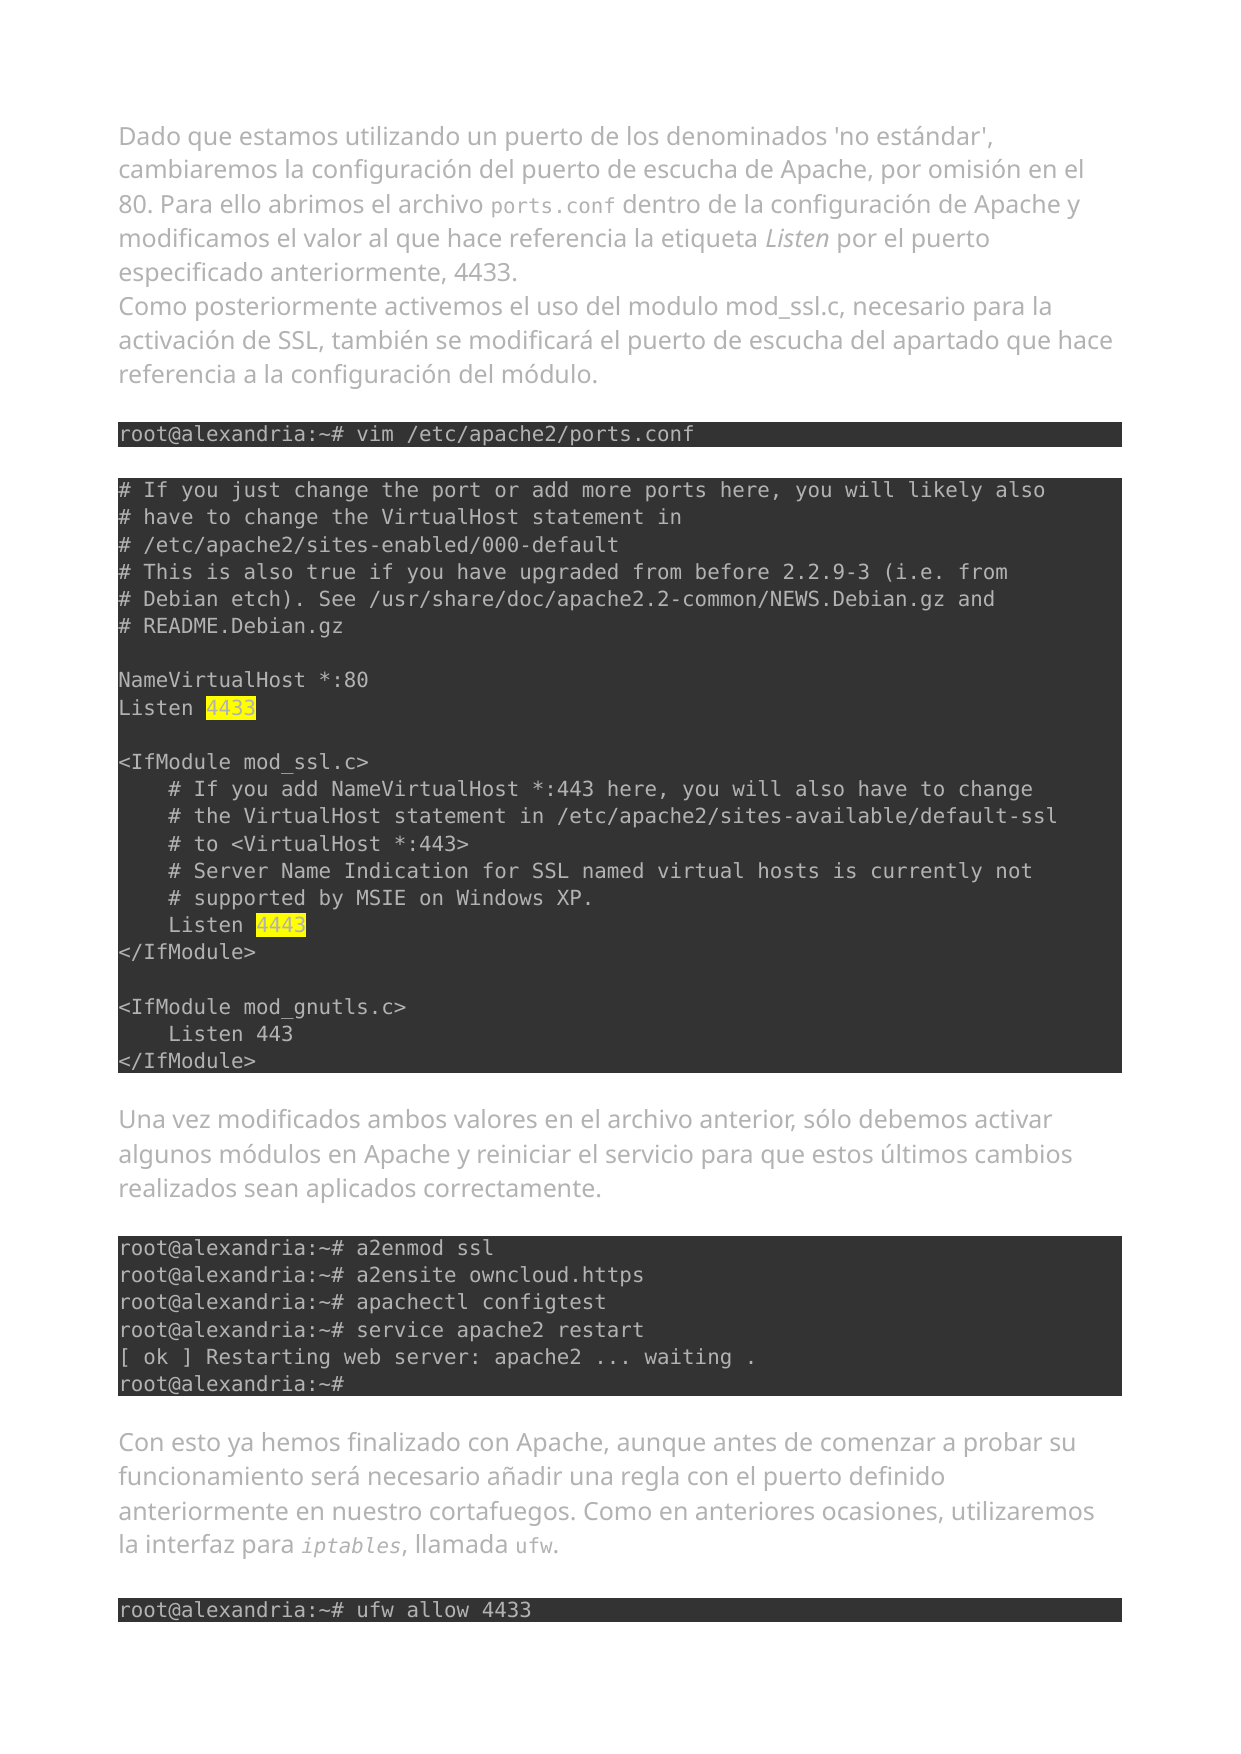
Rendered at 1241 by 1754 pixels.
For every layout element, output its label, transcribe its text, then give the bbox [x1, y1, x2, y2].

text root@alexandria:~# [118, 1372, 1122, 1396]
text <IfModule mod_gnutls.c> [118, 995, 1122, 1019]
text # to <VirtualHost *:443> [118, 832, 1122, 856]
text Como posteriormente activemos el uso del modulo mod_ssl.c, necesario para la activación de SSL, también se modificará el puerto de escucha del apartado que hace referencia a la configuración del módulo. [118, 288, 1122, 391]
text # Server Name Indication for SSL named virtual hosts is currently not [118, 859, 1122, 883]
text # If you add NameVirtualHost *:443 here, you will also have to change [118, 777, 1122, 802]
text Dado que estamos utilizando un puerto de los denominados 'no estándar', cambiaremos la configuración del puerto de escucha de Apache, por omisión en el 80. Para ello abrimos el archivo ports.conf dentro de la configuración de Apache y modificamos el valor al que hace referencia la etiqueta Listen por el puerto especificado anteriormente, 4433. [118, 118, 1122, 288]
text [ ok ] Restarting web server: apache2 ... waiting . [118, 1345, 1122, 1369]
text root@alexandria:~# a2enmod ssl [118, 1236, 1122, 1260]
text # the VirtualHost statement in /etc/apache2/sites-available/default-ssl [118, 804, 1122, 829]
text # This is also true if you have upgraded from before 2.2.9-3 (i.e. from [118, 560, 1122, 584]
text Con esto ya hemos finalizado con Apache, aunque antes de comenzar a probar su funcionamiento será necesario añadir una regla con el puerto definido anteriormente en nuestro cortafuegos. Como en anteriores ocasiones, utilizaremos la interfaz para iptables, llamada ufw. [118, 1425, 1122, 1561]
text # Debian etch). See /usr/share/doc/apache2.2-common/NEWS.Debian.gz and [118, 587, 1122, 611]
text root@alexandria:~# ufw allow 4433 [118, 1598, 1122, 1622]
text Una vez modificados ambos valores en el archivo anterior, sólo debemos activar algunos módulos en Apache y reiniciar el servicio para que estos últimos cambios realizados sean aplicados correctamente. [118, 1102, 1122, 1204]
text Listen 443 [118, 1022, 1122, 1046]
text root@alexandria:~# service apache2 restart [118, 1318, 1122, 1342]
text # /etc/apache2/sites-enabled/000-default [118, 533, 1122, 557]
text Listen 4443 [118, 913, 1122, 937]
text NameVirtualHost *:80 [118, 668, 1122, 693]
text Listen 4433 [118, 696, 1122, 720]
text # README.Debian.gz [118, 614, 1122, 638]
text root@alexandria:~# apachectl configtest [118, 1290, 1122, 1315]
text # If you just change the port or add more ports here, you will likely also [118, 478, 1122, 502]
text # have to change the VirtualHost statement in [118, 505, 1122, 530]
text </IfModule> [118, 940, 1122, 965]
text root@alexandria:~# a2ensite owncloud.https [118, 1263, 1122, 1287]
text root@alexandria:~# vim /etc/apache2/ports.conf [118, 422, 1122, 447]
text </IfModule> [118, 1049, 1122, 1073]
text # supported by MSIE on Windows XP. [118, 886, 1122, 910]
text <IfModule mod_ssl.c> [118, 750, 1122, 774]
